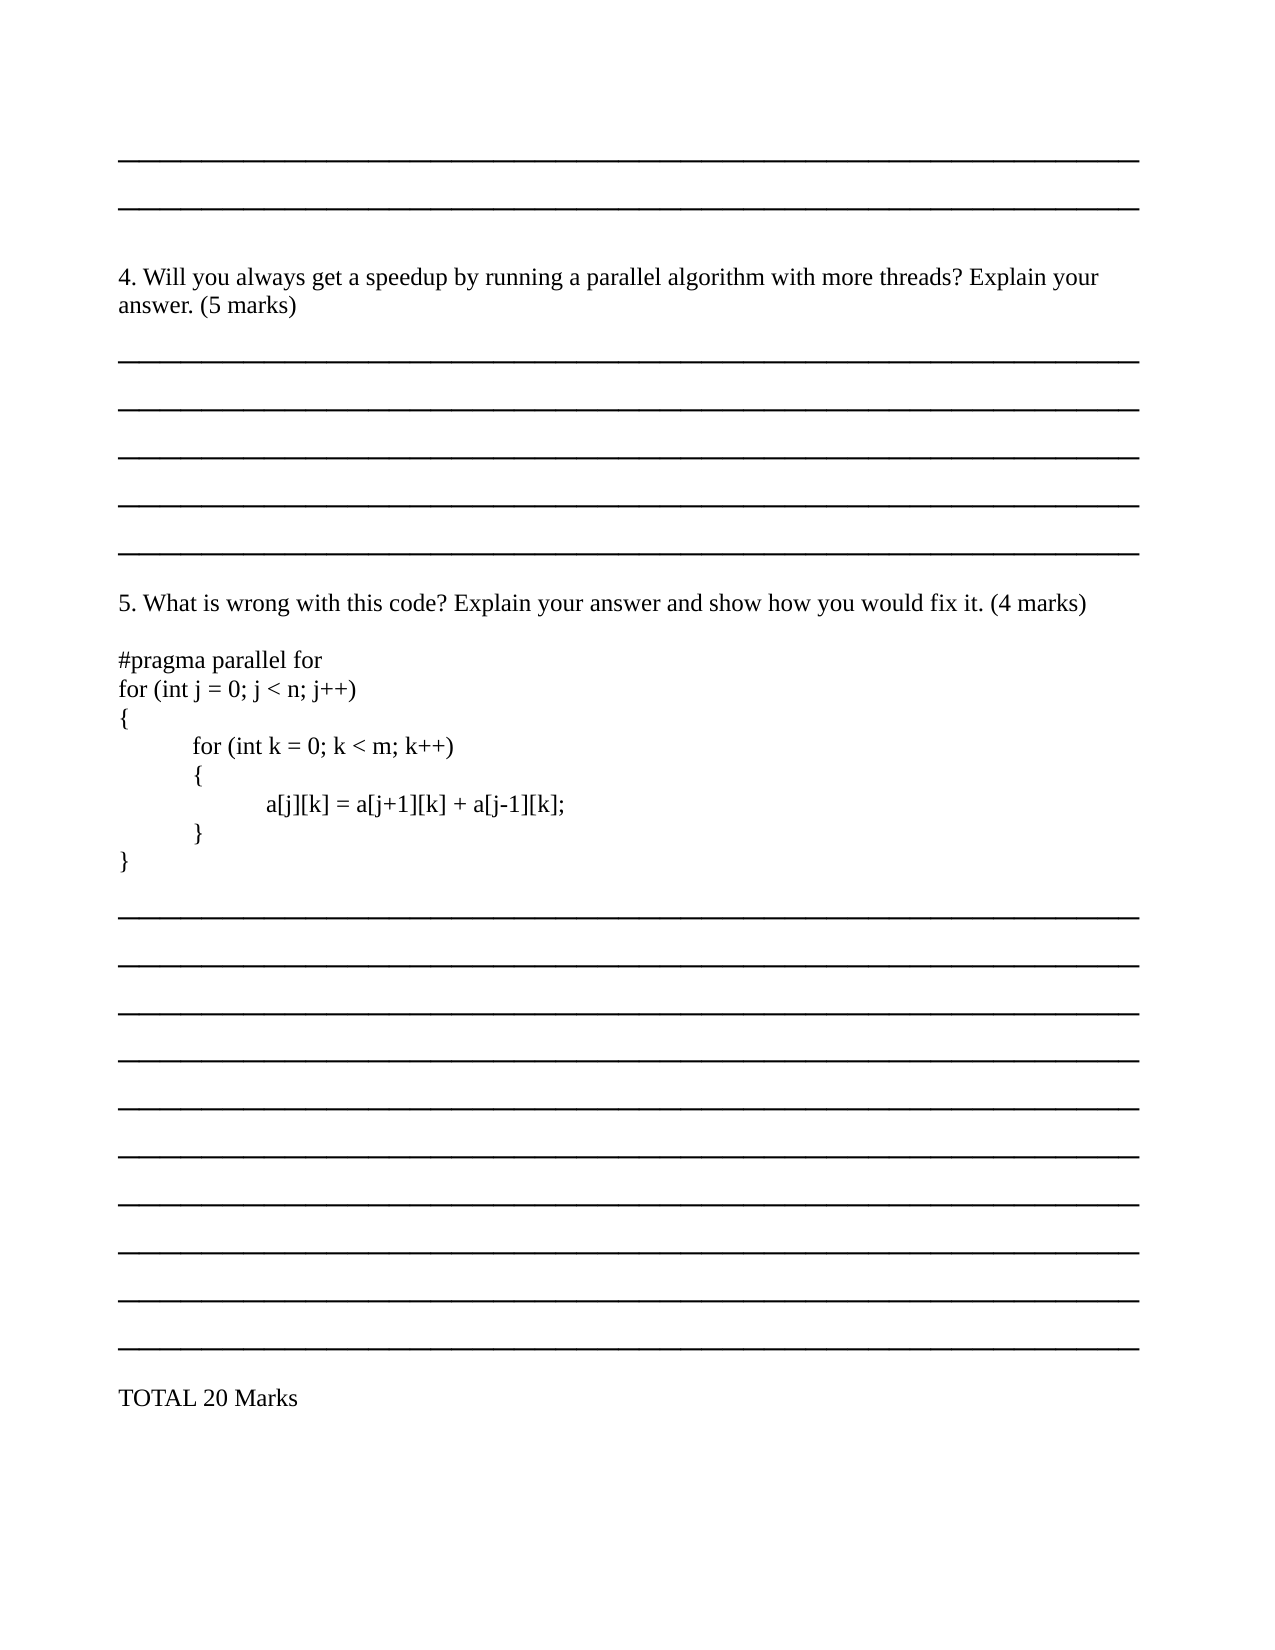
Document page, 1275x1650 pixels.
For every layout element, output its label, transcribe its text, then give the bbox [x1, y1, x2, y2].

text for (int k = 0; k < m; k++) [118, 731, 1157, 760]
text a[j][k] = a[j+1][k] + a[j-1][k]; [118, 789, 1157, 818]
text for (int j = 0; j < n; j++) [118, 674, 1157, 703]
text _____________________________________________________________________________________________________________________________________________________________________________________________________________________________________________________ [118, 875, 1157, 1115]
text { [118, 760, 1157, 789]
text _____________________________________________________________________________________________________________________________________________________________________________________________________________________________________________________ [118, 319, 1157, 559]
text _____________________________________________________________________________________________________________________________________________________________________________________________________________________________________________________ [118, 1115, 1157, 1354]
text } [118, 818, 1157, 846]
text __________________________________________________________________________________________________ [118, 118, 1157, 214]
text } [118, 846, 1157, 875]
text 4. Will you always get a speedup by running a parallel algorithm with more threads? Explain your answer. (5 marks) [118, 262, 1157, 319]
text TOTAL 20 Marks [118, 1383, 1157, 1412]
text #pragma parallel for [118, 645, 1157, 674]
text 5. What is wrong with this code? Explain your answer and show how you would fix it. (4 marks) [118, 588, 1157, 616]
text { [118, 703, 1157, 731]
